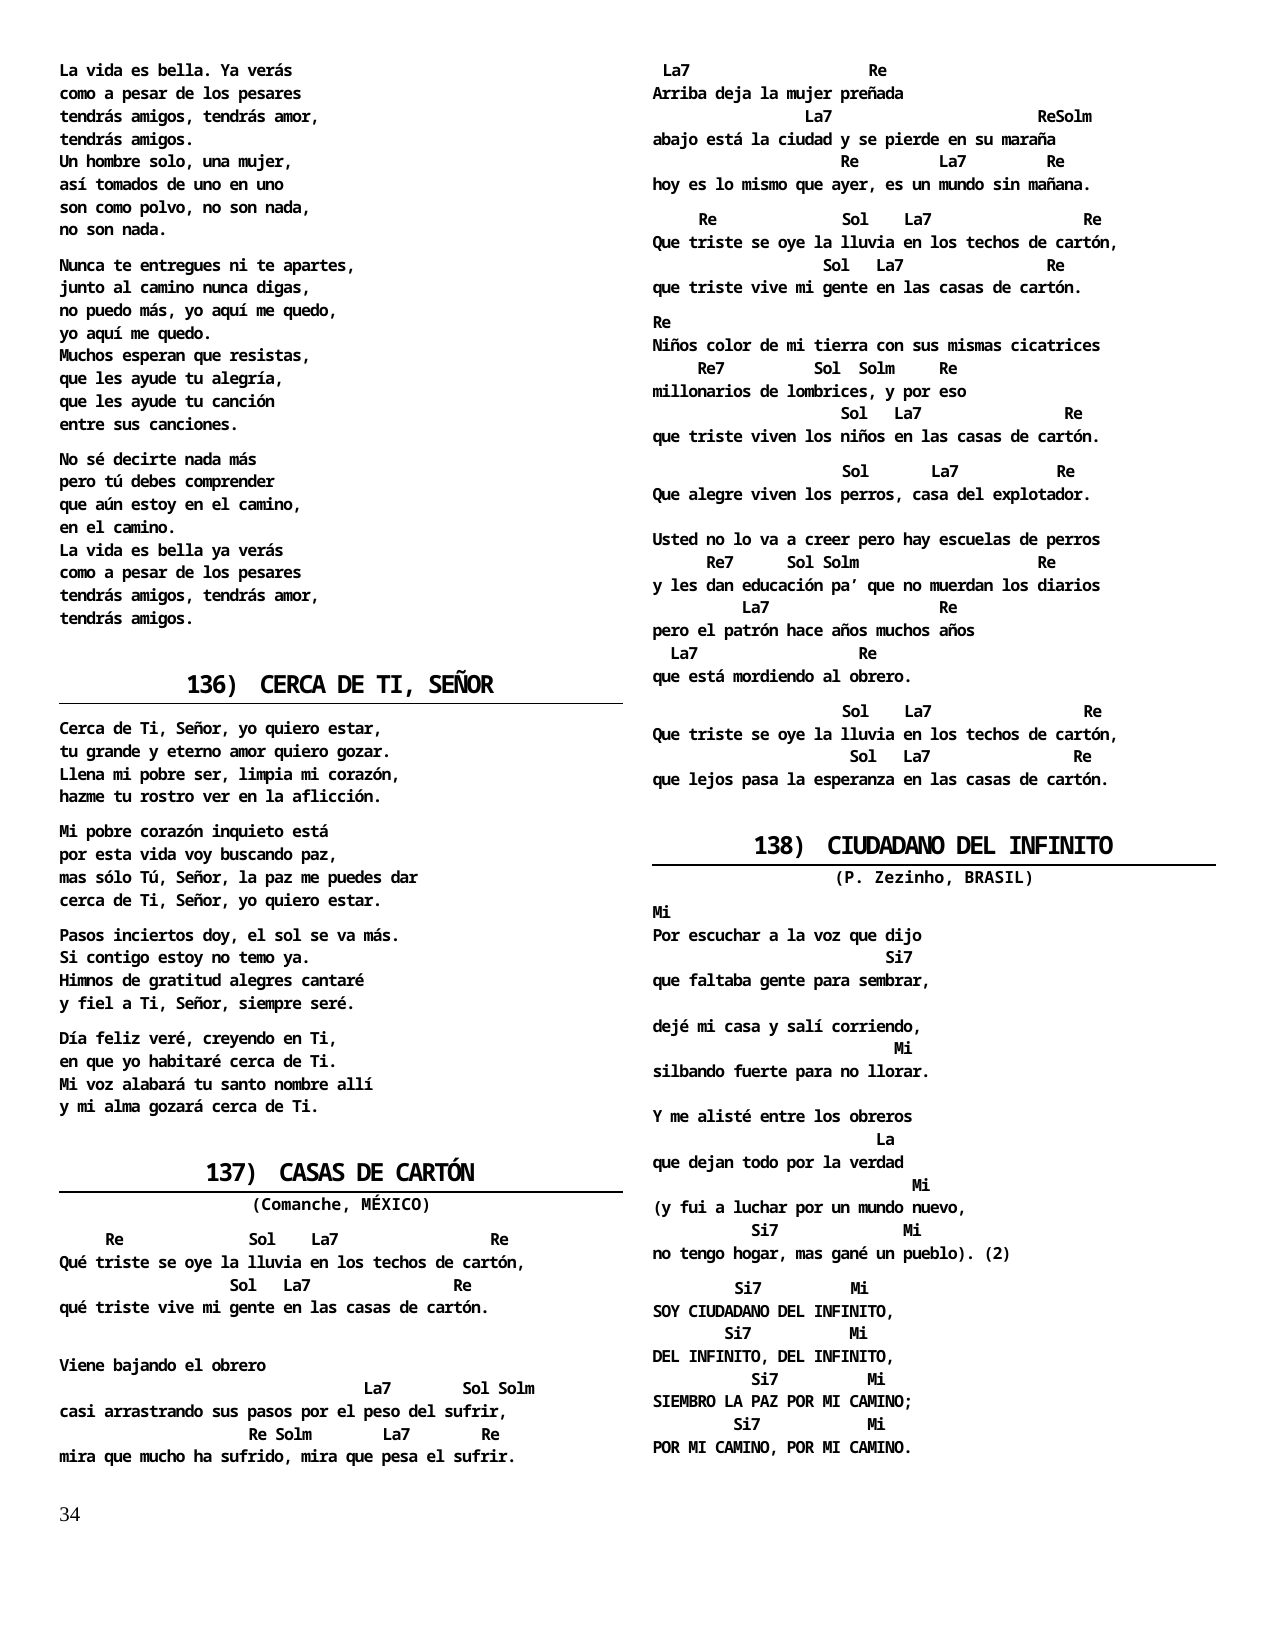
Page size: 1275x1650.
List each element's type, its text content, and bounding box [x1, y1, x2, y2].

text Re Sol La7 Re Qué triste se oye la lluvia en los techos de cartón, Sol La7 Re qué triste vive mi gente en las casas de cartón. [59, 1228, 623, 1319]
text Nunca te entregues ni te apartes, junto al camino nunca digas, no puedo más, yo aquí me quedo, yo aquí me quedo. Muchos esperan que resistas, que les ayude tu alegría, que les ayude tu canción entre sus canciones. [59, 253, 623, 435]
text Día feliz veré, creyendo en Ti, en que yo habitaré cerca de Ti. Mi voz alabará tu santo nombre allí y mi alma gozará cerca de Ti. [59, 1027, 623, 1118]
text Si7 Mi SOY CIUDADANO DEL INFINITO, Si7 Mi DEL INFINITO, DEL INFINITO, Si7 Mi SIEMBRO LA PAZ POR MI CAMINO; Si7 Mi POR MI CAMINO, POR MI CAMINO. [652, 1277, 1216, 1458]
text Sol La7 Re Que triste se oye la lluvia en los techos de cartón, Sol La7 Re que lejos pasa la esperanza en las casas de cartón. [652, 699, 1216, 790]
text Re Sol La7 Re Que triste se oye la lluvia en los techos de cartón, Sol La7 Re que triste vive mi gente en las casas de cartón. [652, 208, 1216, 299]
subtitle Casas De Cartón [59, 1155, 623, 1191]
subtitle Cerca De Ti, Señor [59, 667, 623, 703]
text No sé decirte nada más pero tú debes comprender que aún estoy en el camino, en el camino. La vida es bella ya verás como a pesar de los pesares tendrás amigos, tendrás amor, tendrás amigos. [59, 447, 623, 629]
text Mi Por escuchar a la voz que dijo Si7 que faltaba gente para sembrar, dejé mi casa y salí corriendo, Mi silbando fuerte para no llorar. Y me alisté entre los obreros La que dejan todo por la verdad Mi (y fui a luchar por un mundo nuevo, Si7 Mi no tengo hogar, mas gané un pueblo). (2) [652, 901, 1216, 1264]
text Mi pobre corazón inquieto está por esta vida voy buscando paz, mas sólo Tú, Señor, la paz me puedes dar cerca de Ti, Señor, yo quiero estar. [59, 820, 623, 911]
text La vida es bella. Ya verás como a pesar de los pesares tendrás amigos, tendrás amor, tendrás amigos. Un hombre solo, una mujer, así tomados de uno en uno son como polvo, no son nada, no son nada. [59, 59, 623, 241]
text Re Niños color de mi tierra con sus mismas cicatrices Re7 Sol Solm Re millonarios de lombrices, y por eso Sol La7 Re que triste viven los niños en las casas de cartón. [652, 311, 1216, 447]
text (Comanche, MÉXICO) [59, 1193, 623, 1216]
text Cerca de Ti, Señor, yo quiero estar, tu grande y eterno amor quiero gozar. Llena mi pobre ser, limpia mi corazón, hazme tu rostro ver en la aflicción. [59, 717, 623, 808]
subtitle Ciudadano Del Infinito [652, 828, 1216, 864]
text Viene bajando el obrero La7 Sol Solm casi arrastrando sus pasos por el peso del sufrir, Re Solm La7 Re mira que mucho ha sufrido, mira que pesa el sufrir. [59, 1331, 623, 1468]
text (P. Zezinho, BRASIL) [652, 866, 1216, 888]
text La7 Re Arriba deja la mujer preñada La7 ReSolm abajo está la ciudad y se pierde en su maraña Re La7 Re hoy es lo mismo que ayer, es un mundo sin mañana. [652, 59, 1216, 195]
text Pasos inciertos doy, el sol se va más. Si contigo estoy no temo ya. Himnos de gratitud alegres cantaré y fiel a Ti, Señor, siempre seré. [59, 923, 623, 1014]
text Sol La7 Re Que alegre viven los perros, casa del explotador. Usted no lo va a creer pero hay escuelas de perros Re7 Sol Solm Re y les dan educación pa’ que no muerdan los diarios La7 Re pero el patrón hace años muchos años La7 Re que está mordiendo al obrero. [652, 460, 1216, 687]
